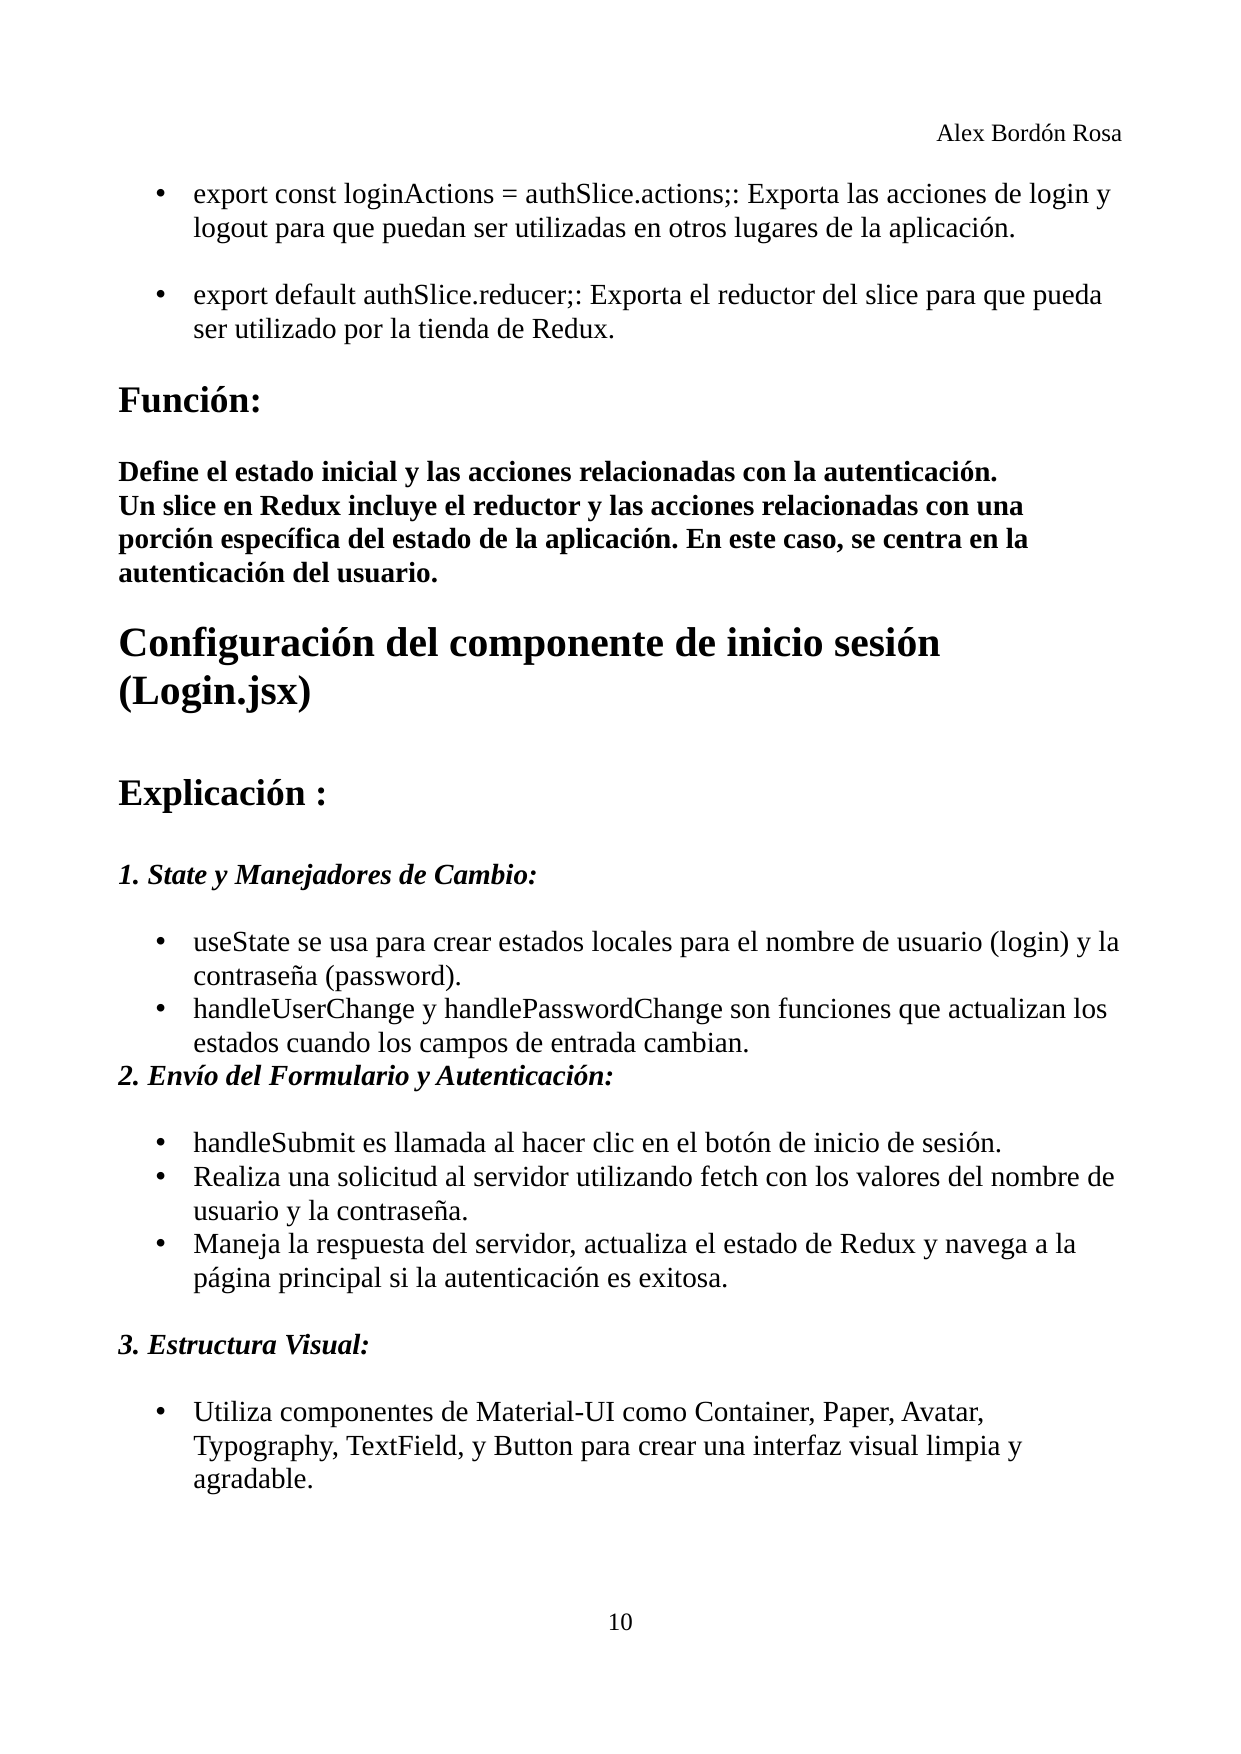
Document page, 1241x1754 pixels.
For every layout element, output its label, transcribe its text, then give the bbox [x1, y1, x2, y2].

list handleSubmit es llamada al hacer clic en el botón de inicio de sesión. [156, 1126, 1122, 1159]
list useState se usa para crear estados locales para el nombre de usuario (login) y la contraseña (password). [156, 924, 1122, 991]
text Define el estado inicial y las acciones relacionadas con la autenticación. [118, 454, 1122, 488]
list export const loginActions = authSlice.actions;: Exporta las acciones de login y logout para que puedan ser utilizadas en otros lugares de la aplicación. [156, 176, 1122, 243]
text 3. Estructura Visual: [118, 1327, 1122, 1361]
list Maneja la respuesta del servidor, actualiza el estado de Redux y navega a la página principal si la autenticación es exitosa. [156, 1226, 1122, 1293]
list export default authSlice.reducer;: Exporta el reductor del slice para que pueda ser utilizado por la tienda de Redux. [156, 277, 1122, 344]
text Función: [118, 378, 1122, 421]
list handleUserChange y handlePasswordChange son funciones que actualizan los estados cuando los campos de entrada cambian. [156, 991, 1122, 1058]
text Un slice en Redux incluye el reductor y las acciones relacionadas con una porción específica del estado de la aplicación. En este caso, se centra en la autenticación del usuario. [118, 488, 1122, 589]
text 1. State y Manejadores de Cambio: [118, 857, 1122, 891]
list Utiliza componentes de Material-UI como Container, Paper, Avatar, Typography, TextField, y Button para crear una interfaz visual limpia y agradable. [156, 1394, 1122, 1495]
text Explicación : [118, 771, 1122, 814]
list Realiza una solicitud al servidor utilizando fetch con los valores del nombre de usuario y la contraseña. [156, 1159, 1122, 1226]
text 2. Envío del Formulario y Autenticación: [118, 1058, 1122, 1092]
text Configuración del componente de inicio sesión (Login.jsx) [118, 617, 1122, 713]
